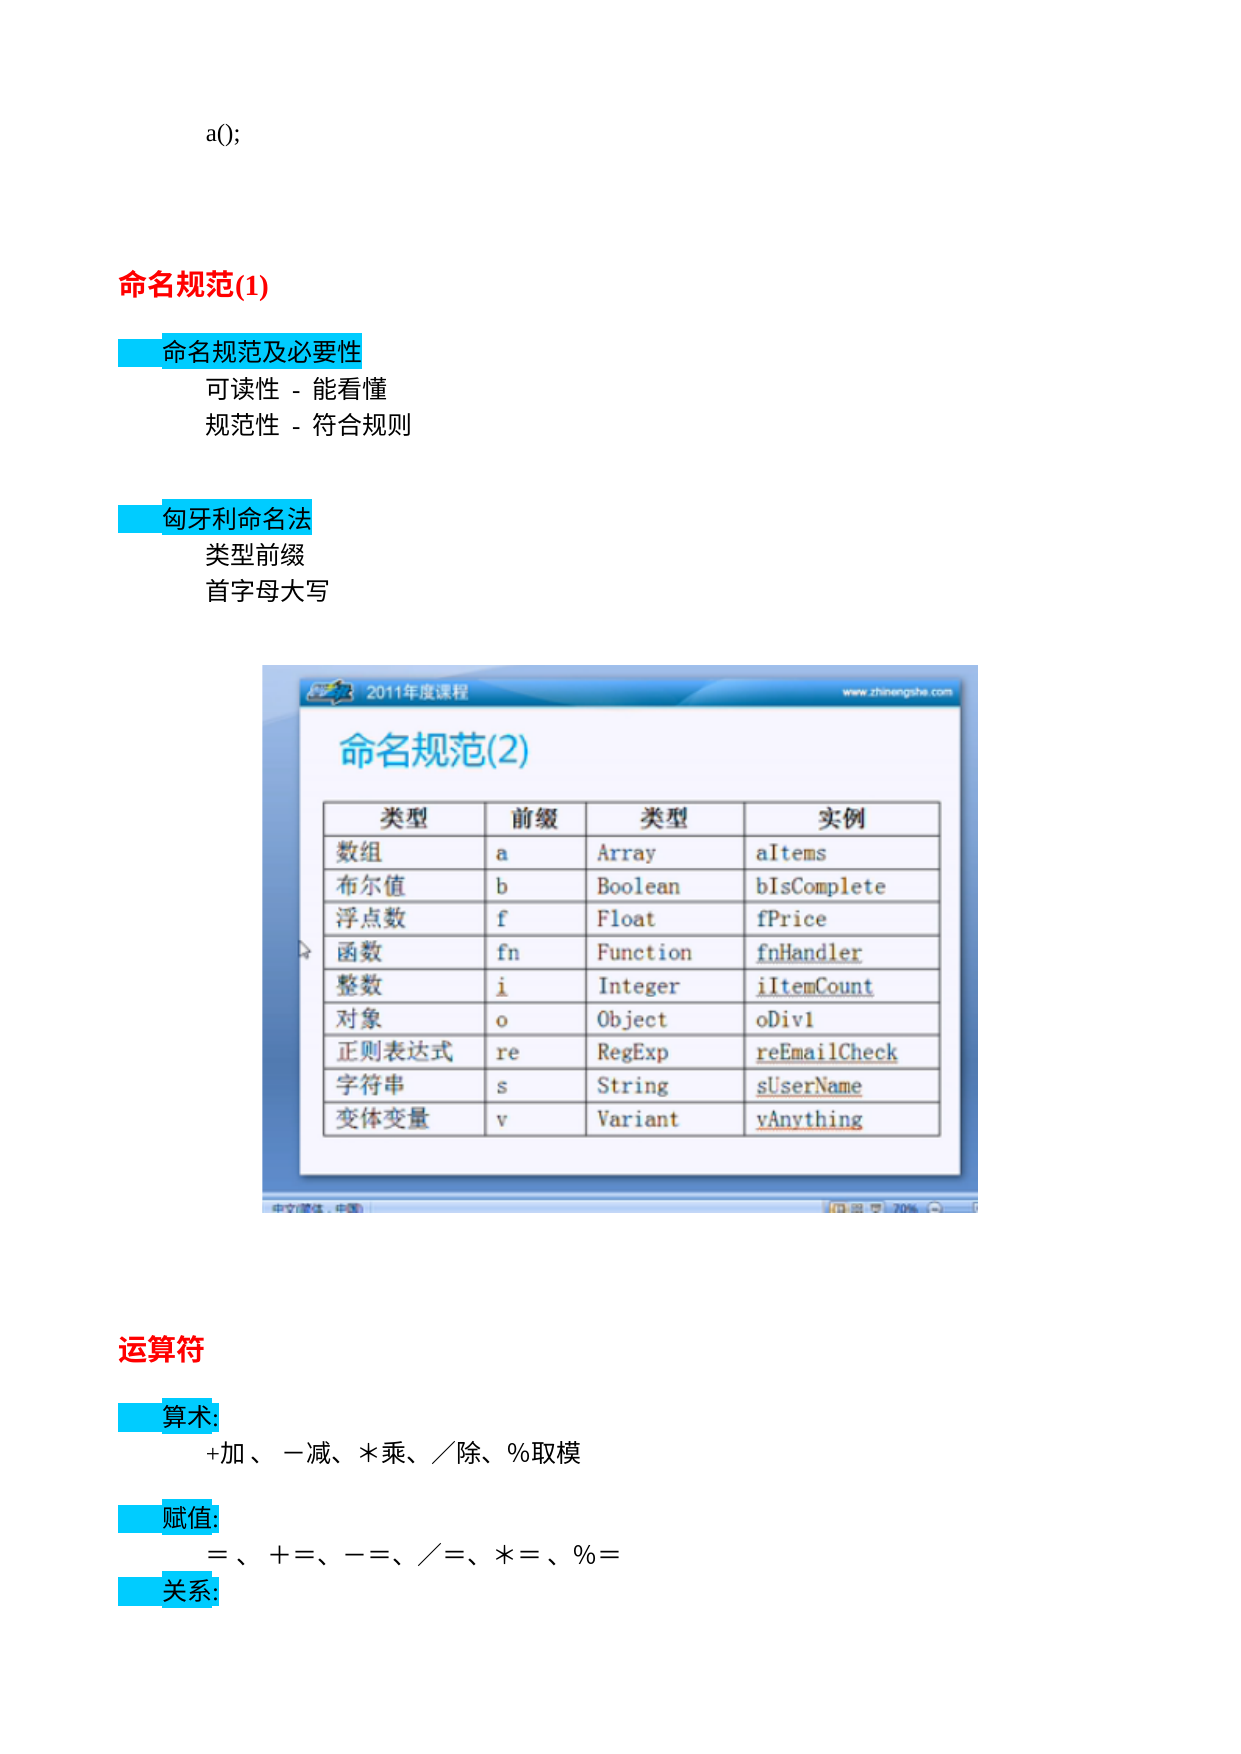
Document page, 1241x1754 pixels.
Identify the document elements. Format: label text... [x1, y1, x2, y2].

text 关系: [118, 1571, 1122, 1608]
text ＝ 、 ＋＝、－＝、／＝、＊＝ 、％＝ [118, 1535, 1122, 1571]
text 类型前缀 [118, 535, 1122, 572]
text 首字母大写 [118, 572, 1122, 608]
text 命名规范及必要性 [118, 333, 1122, 369]
text 可读性 - 能看懂 [118, 369, 1122, 405]
text 命名规范(1) [118, 262, 1122, 304]
text 算术: [118, 1398, 1122, 1434]
text 规范性 - 符合规则 [118, 405, 1122, 442]
text 运算符 [118, 1327, 1122, 1369]
text a(); [118, 118, 1122, 147]
picture [262, 665, 978, 1213]
text +加 、 －减、＊乘、／除、％取模 [118, 1434, 1122, 1470]
text 匈牙利命名法 [118, 499, 1122, 535]
text 赋值: [118, 1499, 1122, 1535]
